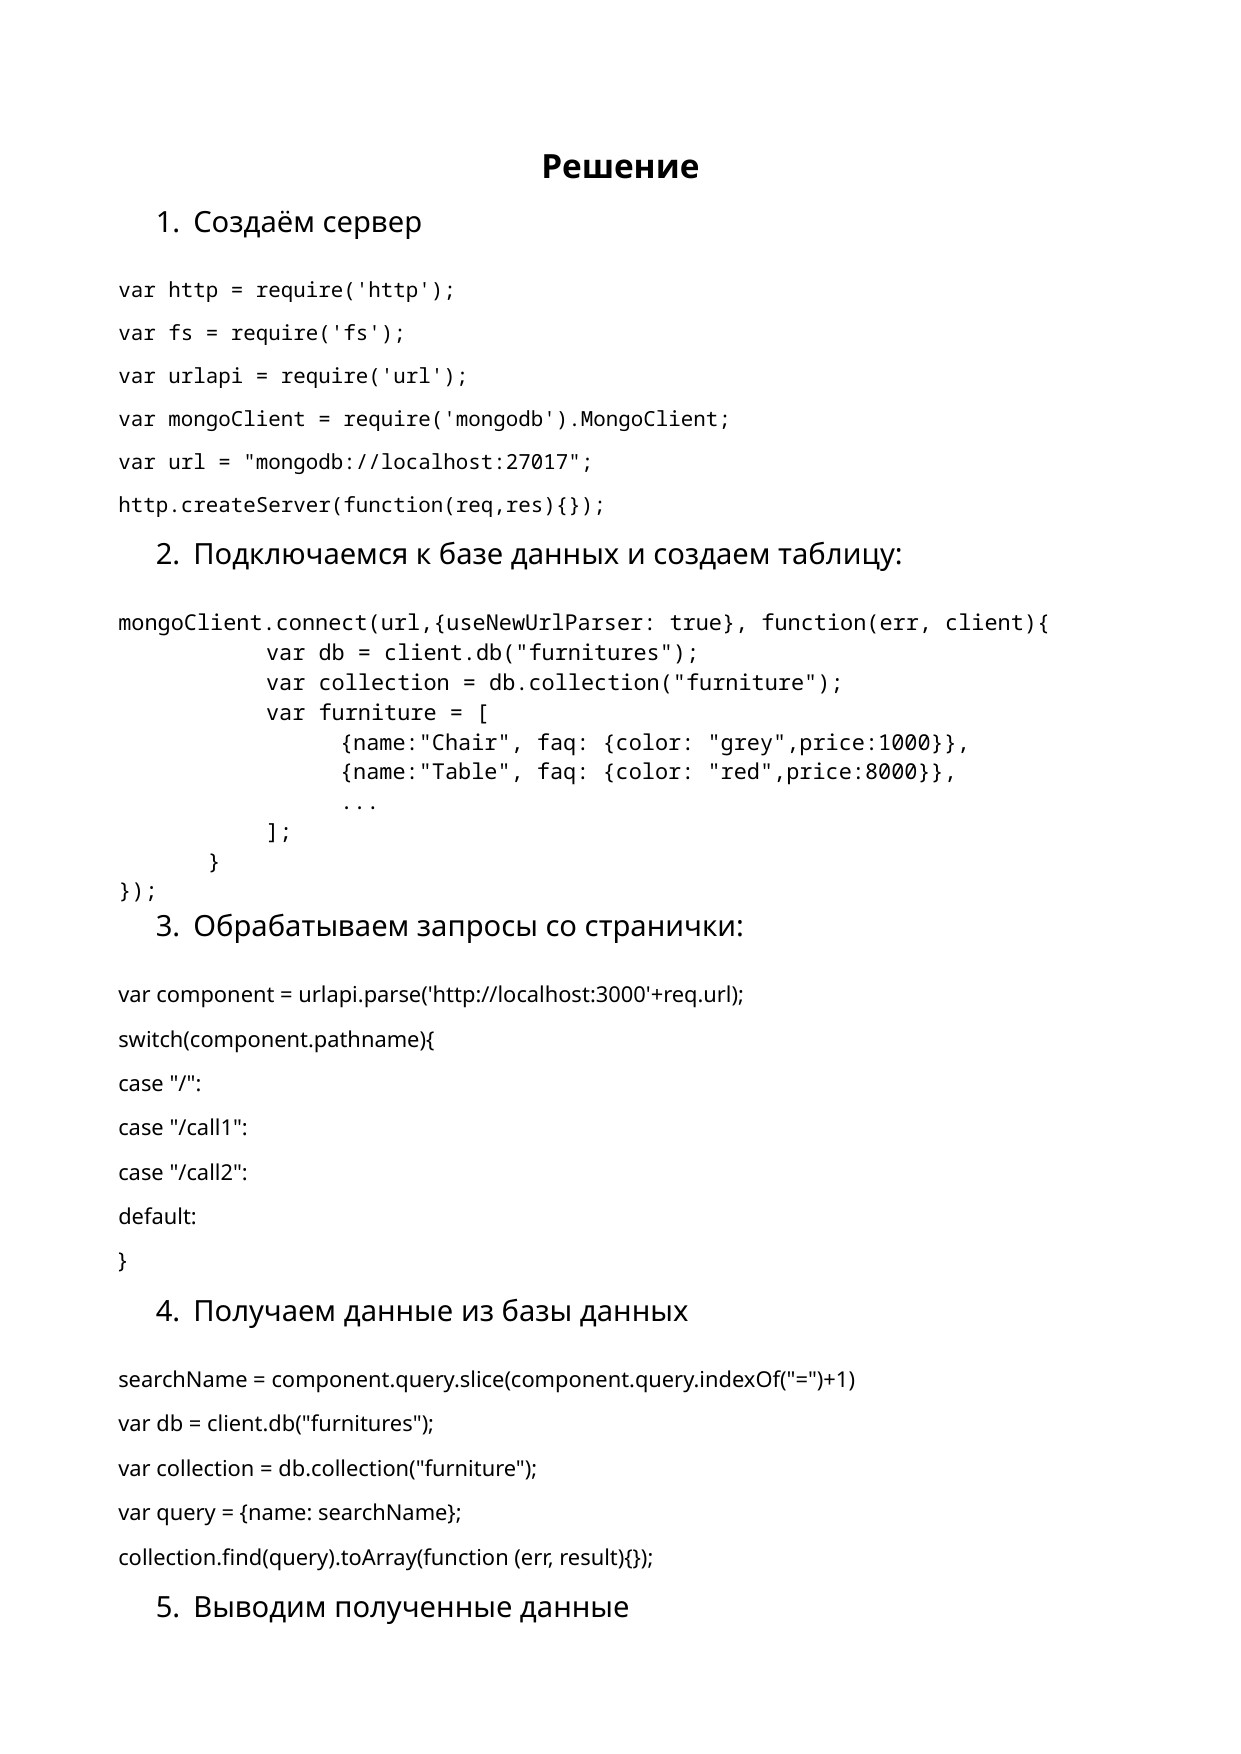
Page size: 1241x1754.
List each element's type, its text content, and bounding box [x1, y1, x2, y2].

subtitle searchName = component.query.slice(component.query.indexOf("=")+1) [118, 1364, 1122, 1394]
list Подключаемся к базе данных и создаем таблицy: [156, 533, 1122, 573]
text var fs = require('fs'); [118, 318, 1122, 347]
text {name:"Table", faq: {color: "red",price:8000}}, [118, 756, 1122, 786]
text ]; [118, 816, 1122, 846]
subtitle case "/": [118, 1068, 1122, 1098]
subtitle Решение [118, 143, 1122, 188]
text var urlapi = require('url'); [118, 361, 1122, 389]
subtitle Получаем данные из базы данных [156, 1290, 1122, 1329]
text var http = require('http'); [118, 275, 1122, 303]
text mongoClient.connect(url,{useNewUrlParser: true}, function(err, client){ [118, 607, 1122, 637]
subtitle var component = urlapi.parse('http://localhost:3000'+req.url); [118, 979, 1122, 1009]
text var furniture = [ [118, 697, 1122, 726]
subtitle var collection = db.collection("furniture"); [118, 1453, 1122, 1482]
subtitle Обрабатываем запросы со странички: [156, 905, 1122, 945]
text {name:"Chair", faq: {color: "grey",price:1000}}, [118, 726, 1122, 756]
text http.createServer(function(req,res){}); [118, 490, 1122, 519]
subtitle } [118, 1246, 1122, 1275]
text }); [118, 875, 1122, 905]
list Создаём сервер [156, 201, 1122, 241]
text var db = client.db("furnitures"); [118, 637, 1122, 667]
subtitle collection.find(query).toArray(function (err, result){}); [118, 1541, 1122, 1571]
text } [118, 846, 1122, 875]
subtitle Выводим полученные данные [156, 1586, 1122, 1626]
subtitle switch(component.pathname){ [118, 1024, 1122, 1053]
subtitle case "/call2": [118, 1157, 1122, 1187]
subtitle var db = client.db("furnitures"); [118, 1408, 1122, 1438]
text var mongoClient = require('mongodb').MongoClient; [118, 404, 1122, 433]
text var url = "mongodb://localhost:27017"; [118, 447, 1122, 476]
subtitle case "/call1": [118, 1112, 1122, 1142]
subtitle default: [118, 1201, 1122, 1231]
text var collection = db.collection("furniture"); [118, 667, 1122, 697]
subtitle var query = {name: searchName}; [118, 1497, 1122, 1527]
text ... [118, 786, 1122, 816]
